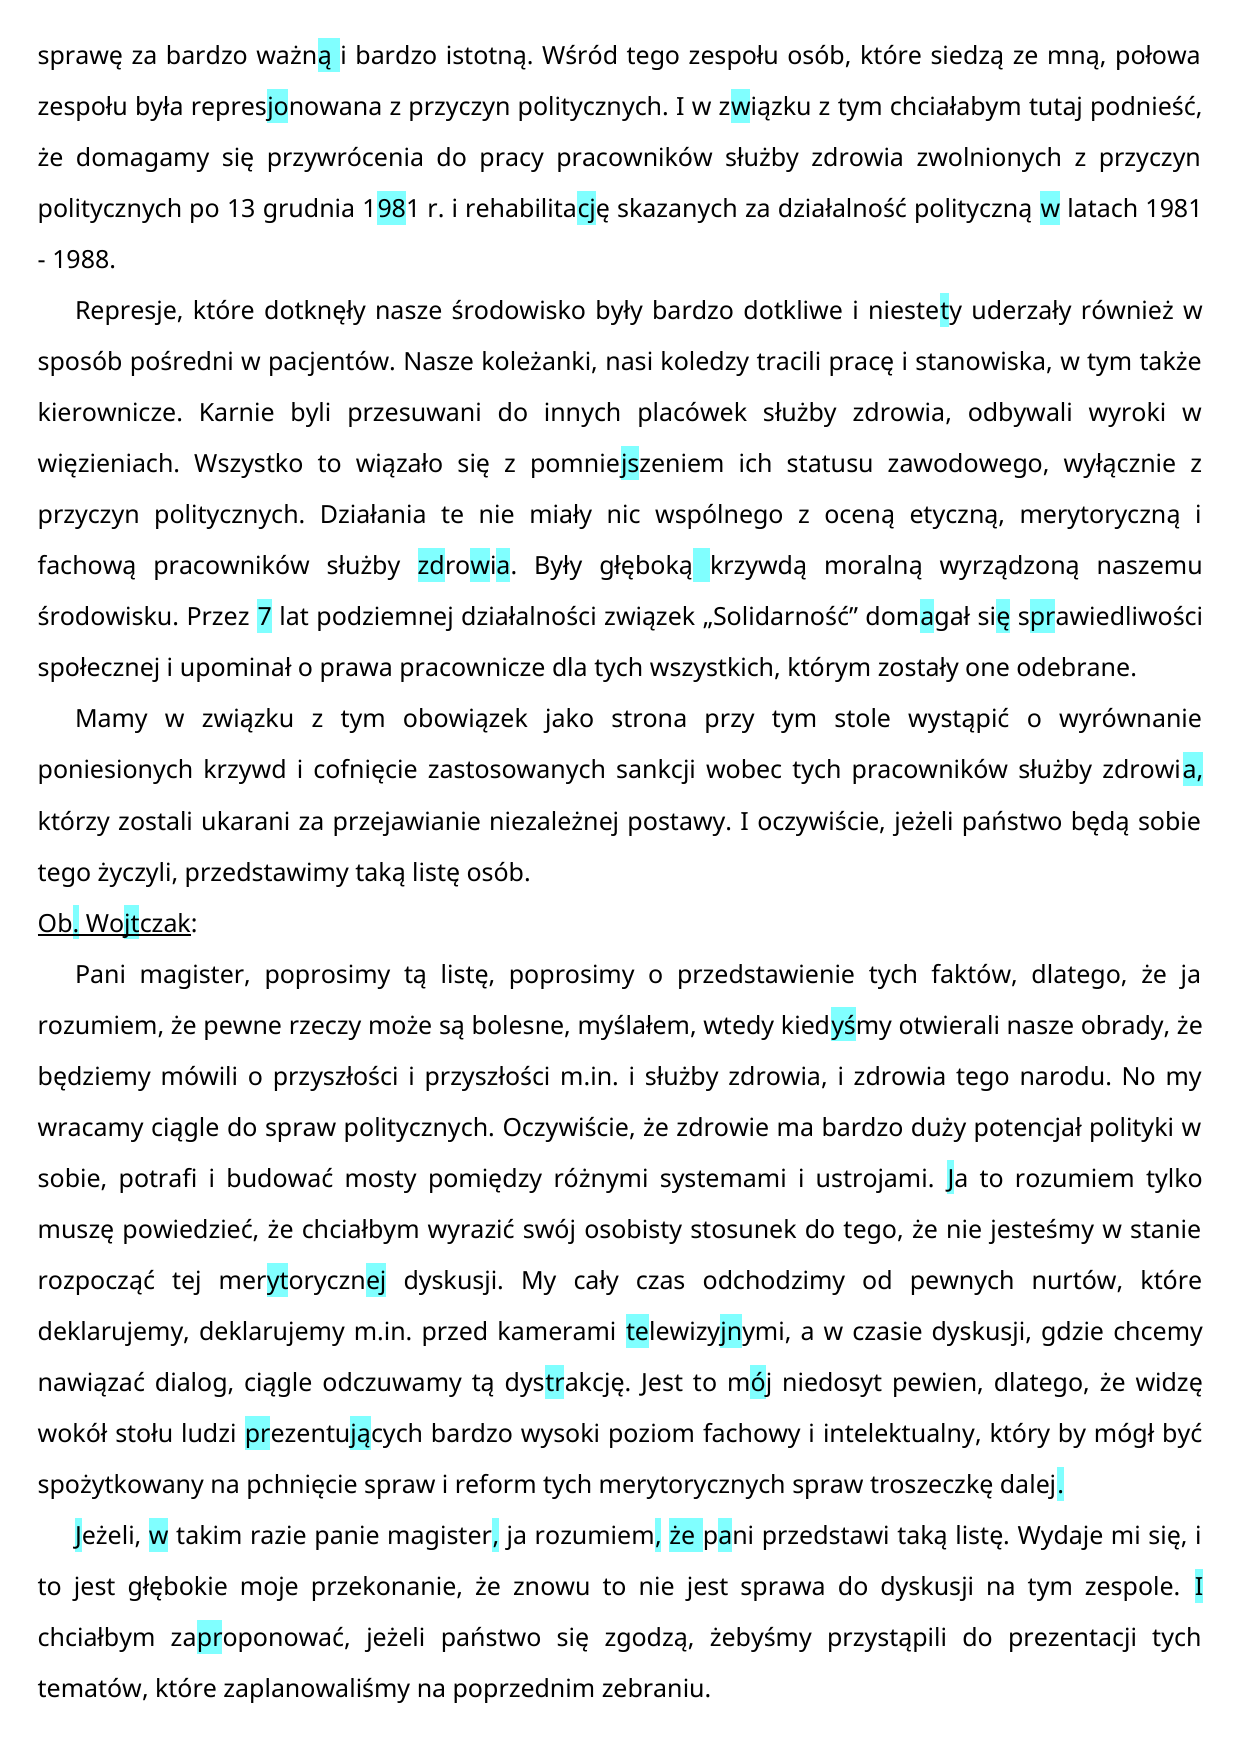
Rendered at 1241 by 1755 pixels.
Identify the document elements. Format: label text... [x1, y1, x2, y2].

text Mamy w związku z tym obowiązek jako strona przy tym stole wystąpić o wyrównanie poniesionych krzywd i cofnięcie zastosowanych sankcji wobec tych pracowników służby zdrowia, którzy zostali ukarani za przejawianie niezależnej postawy. I oczywiście, jeżeli państwo będą sobie tego życzyli, przedstawimy taką listę osób. [37, 701, 1203, 888]
text Pani magister, poprosimy tą listę, poprosimy o przedstawienie tych faktów, dlatego, że ja rozumiem, że pewne rzeczy może są bolesne, myślałem, wtedy kiedyśmy otwierali nasze obrady, że będziemy mówili o przyszłości i przyszłości m.in. i służby zdrowia, i zdrowia tego narodu. No my wracamy ciągle do spraw politycznych. Oczywiście, że zdrowie ma bardzo duży potencjał polityki w sobie, potrafi i budować mosty pomiędzy różnymi systemami i ustrojami. Ja to rozumiem tylko muszę powiedzieć, że chciałbym wyrazić swój osobisty stosunek do tego, że nie jesteśmy w stanie rozpocząć tej merytorycznej dyskusji. My cały czas odchodzimy od pewnych nurtów, które deklarujemy, deklarujemy m.in. przed kamerami telewizyjnymi, a w czasie dyskusji, gdzie chcemy nawiązać dialog, ciągle odczuwamy tą dystrakcję. Jest to mój niedosyt pewien, dlatego, że widzę wokół stołu ludzi prezentujących bardzo wysoki poziom fachowy i intelektualny, który by mógł być spożytkowany na pchnięcie spraw i reform tych merytorycznych spraw troszeczkę dalej. [37, 956, 1203, 1501]
text Ob. Wojtczak: [37, 905, 1203, 939]
text Represje, które dotknęły nasze środowisko były bardzo dotkliwe i niestety uderzały również w sposób pośredni w pacjentów. Nasze koleżanki, nasi koledzy tracili pracę i stanowiska, w tym także kierownicze. Karnie byli przesuwani do innych placówek służby zdrowia, odbywali wyroki w więzieniach. Wszystko to wiązało się z pomniejszeniem ich statusu zawodowego, wyłącznie z przyczyn politycznych. Działania te nie miały nic wspólnego z oceną etyczną, merytoryczną i fachową pracowników służby zdrowia. Były głęboką krzywdą moralną wyrządzoną naszemu środowisku. Przez 7 lat podziemnej działalności związek „Solidarność” domagał się sprawiedliwości społecznej i upominał o prawa pracownicze dla tych wszystkich, którym zostały one odebrane. [37, 293, 1203, 684]
text sprawę za bardzo ważną i bardzo istotną. Wśród tego zespołu osób, które siedzą ze mną, połowa zespołu była represjonowana z przyczyn politycznych. I w związku z tym chciałabym tutaj podnieść, że domagamy się przywrócenia do pracy pracowników służby zdrowia zwolnionych z przyczyn politycznych po 13 grudnia 1981 r. i rehabilitację skazanych za działalność polityczną w latach 1981 - 1988. [37, 37, 1203, 276]
text Jeżeli, w takim razie panie magister, ja rozumiem, że pani przedstawi taką listę. Wydaje mi się, i to jest głębokie moje przekonanie, że znowu to nie jest sprawa do dyskusji na tym zespole. I chciałbym zaproponować, jeżeli państwo się zgodzą, żebyśmy przystąpili do prezentacji tych tematów, które zaplanowaliśmy na poprzednim zebraniu. [37, 1518, 1203, 1705]
